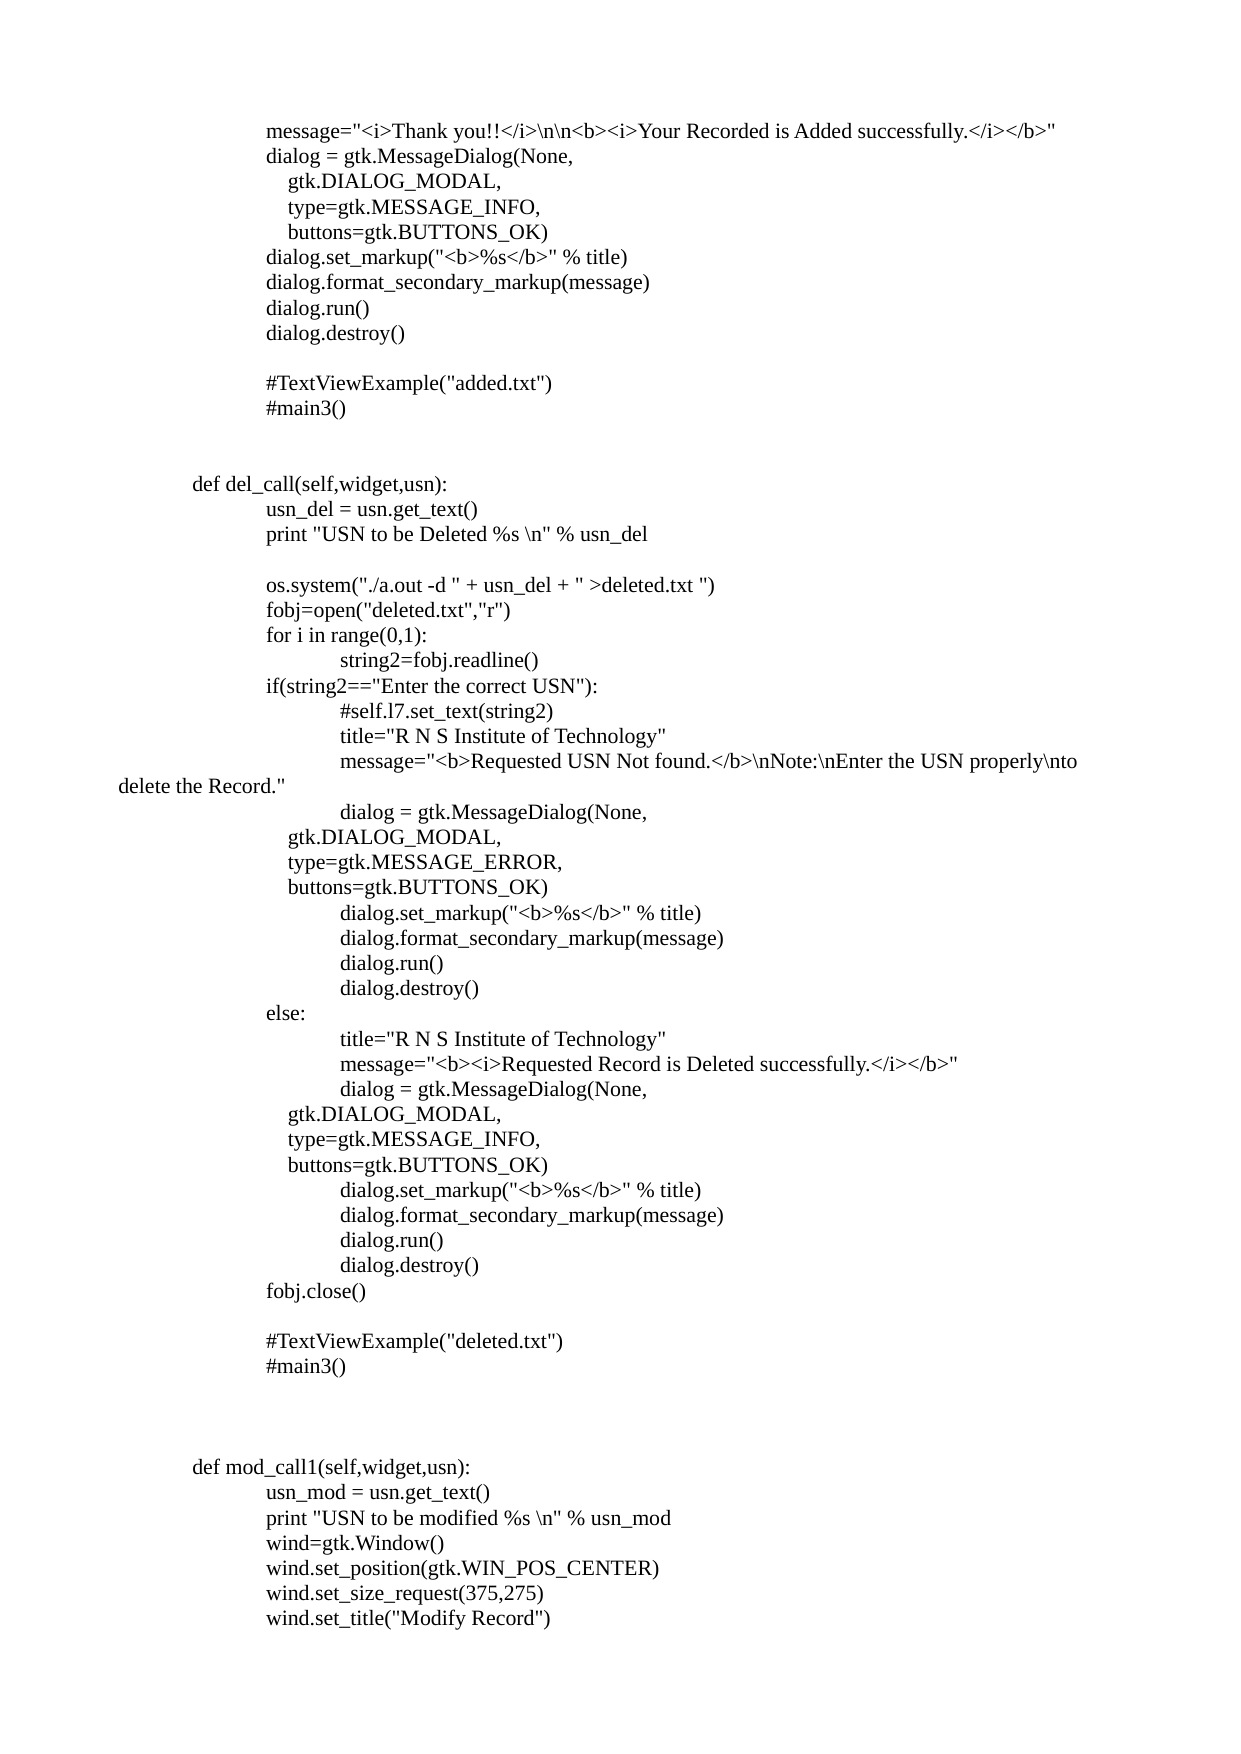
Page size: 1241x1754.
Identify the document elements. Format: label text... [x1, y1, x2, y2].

text buttons=gtk.BUTTONS_OK) [118, 874, 1122, 899]
text #main3() [118, 395, 1122, 421]
text print "USN to be Deleted %s \n" % usn_del [118, 521, 1122, 547]
text #main3() [118, 1353, 1122, 1378]
text type=gtk.MESSAGE_INFO, [118, 1126, 1122, 1152]
text dialog = gtk.MessageDialog(None, [118, 143, 1122, 168]
text def del_call(self,widget,usn): [118, 471, 1122, 496]
text message="<b>Requested USN Not found.</b>\nNote:\nEnter the USN properly\nto delete the Record." [118, 748, 1122, 799]
text fobj=open("deleted.txt","r") [118, 597, 1122, 622]
text #self.l7.set_text(string2) [118, 698, 1122, 723]
text dialog.format_secondary_markup(message) [118, 1202, 1122, 1227]
text dialog.run() [118, 294, 1122, 320]
text os.system("./a.out -d " + usn_del + " >deleted.txt ") [118, 572, 1122, 597]
text gtk.DIALOG_MODAL, [118, 168, 1122, 194]
text message="<i>Thank you!!</i>\n\n<b><i>Your Recorded is Added successfully.</i></b>" [118, 118, 1122, 143]
text dialog.format_secondary_markup(message) [118, 925, 1122, 950]
text buttons=gtk.BUTTONS_OK) [118, 219, 1122, 244]
text dialog.destroy() [118, 320, 1122, 345]
text dialog.run() [118, 1227, 1122, 1252]
text #TextViewExample("deleted.txt") [118, 1328, 1122, 1353]
text dialog.set_markup("<b>%s</b>" % title) [118, 899, 1122, 925]
text dialog = gtk.MessageDialog(None, [118, 799, 1122, 824]
text gtk.DIALOG_MODAL, [118, 1101, 1122, 1126]
text print "USN to be modified %s \n" % usn_mod [118, 1504, 1122, 1530]
text message="<b><i>Requested Record is Deleted successfully.</i></b>" [118, 1051, 1122, 1076]
text wind.set_size_request(375,275) [118, 1580, 1122, 1605]
text #TextViewExample("added.txt") [118, 370, 1122, 395]
text usn_del = usn.get_text() [118, 496, 1122, 521]
text dialog.format_secondary_markup(message) [118, 269, 1122, 294]
text type=gtk.MESSAGE_ERROR, [118, 849, 1122, 874]
text buttons=gtk.BUTTONS_OK) [118, 1152, 1122, 1177]
text wind.set_position(gtk.WIN_POS_CENTER) [118, 1555, 1122, 1580]
text dialog.set_markup("<b>%s</b>" % title) [118, 244, 1122, 269]
text dialog = gtk.MessageDialog(None, [118, 1076, 1122, 1101]
text dialog.run() [118, 950, 1122, 975]
text dialog.destroy() [118, 1252, 1122, 1278]
text dialog.set_markup("<b>%s</b>" % title) [118, 1177, 1122, 1202]
text if(string2=="Enter the correct USN"): [118, 673, 1122, 698]
text def mod_call1(self,widget,usn): [118, 1454, 1122, 1479]
text title="R N S Institute of Technology" [118, 1026, 1122, 1051]
text wind=gtk.Window() [118, 1530, 1122, 1555]
text for i in range(0,1): [118, 622, 1122, 647]
text wind.set_title("Modify Record") [118, 1605, 1122, 1631]
text fobj.close() [118, 1278, 1122, 1303]
text usn_mod = usn.get_text() [118, 1479, 1122, 1504]
text dialog.destroy() [118, 975, 1122, 1000]
text string2=fobj.readline() [118, 647, 1122, 673]
text gtk.DIALOG_MODAL, [118, 824, 1122, 849]
text else: [118, 1000, 1122, 1026]
text title="R N S Institute of Technology" [118, 723, 1122, 748]
text type=gtk.MESSAGE_INFO, [118, 194, 1122, 219]
